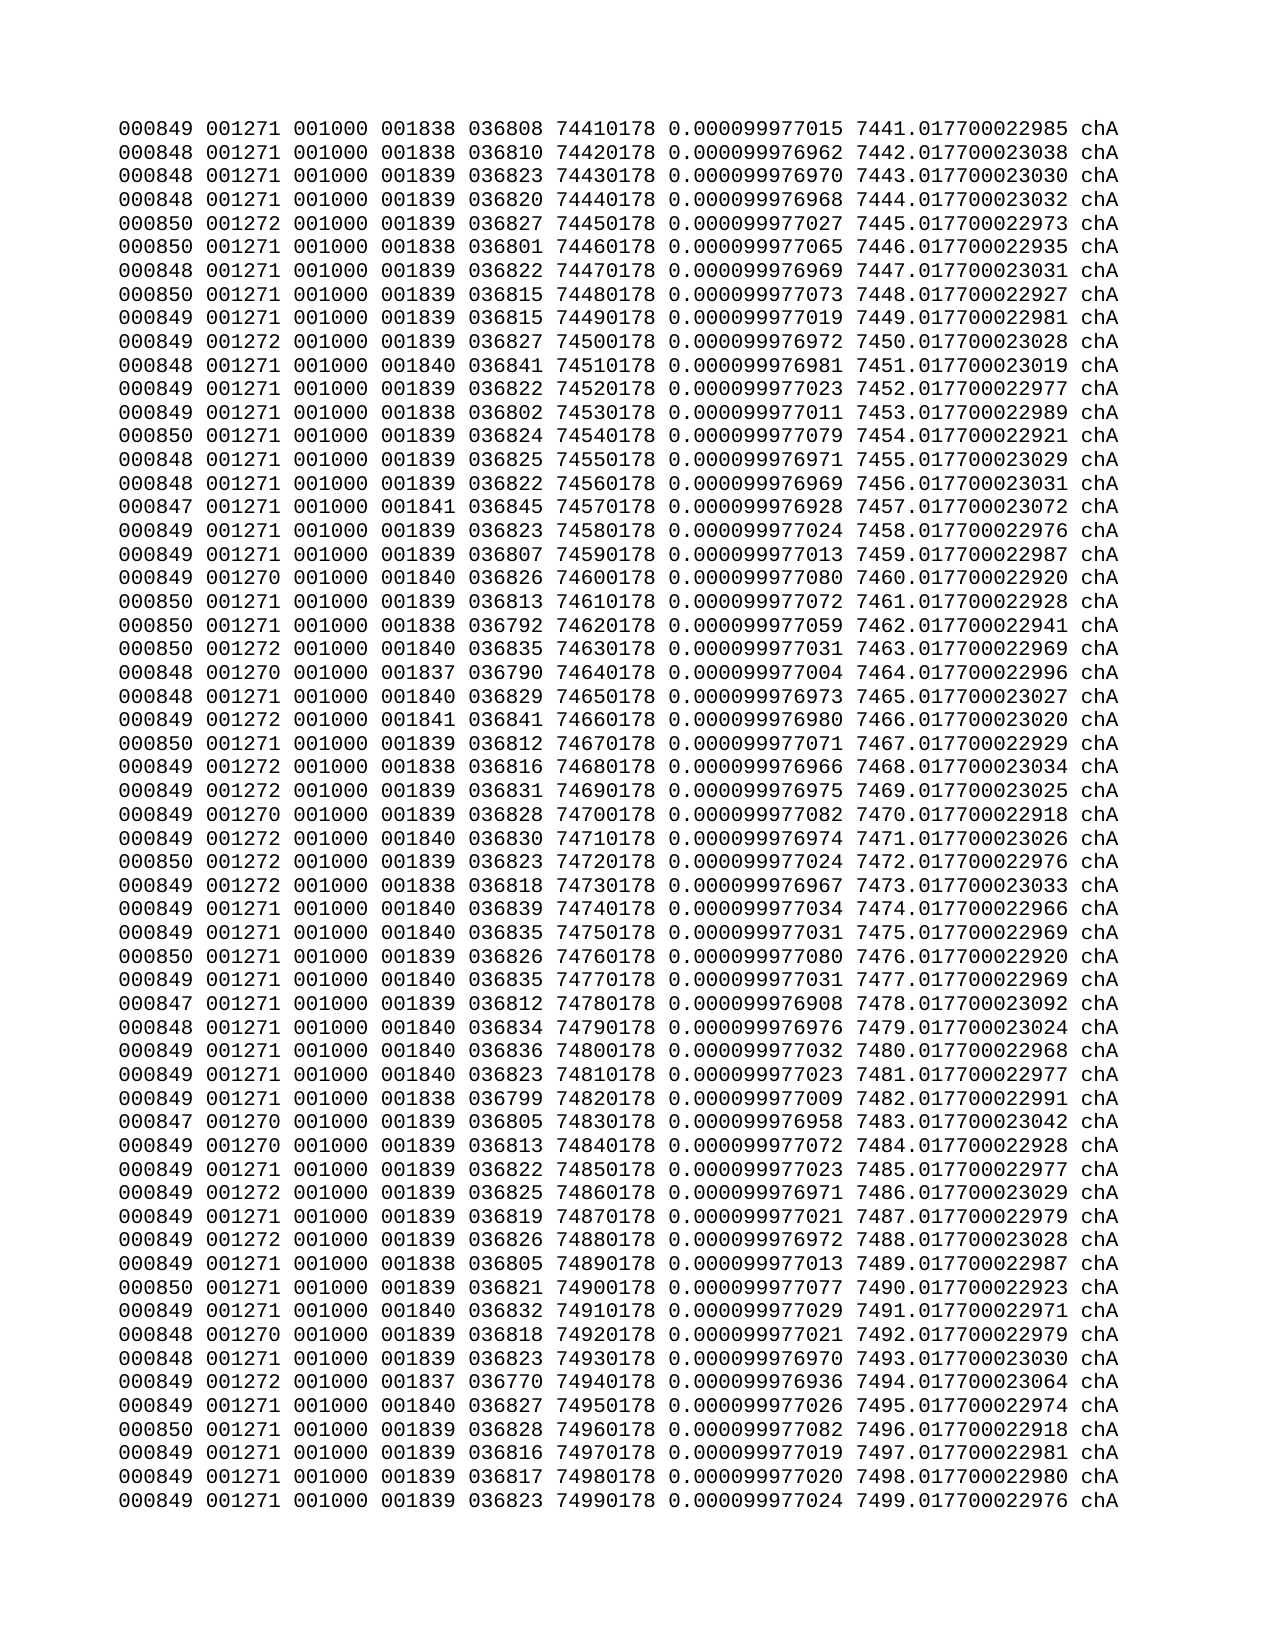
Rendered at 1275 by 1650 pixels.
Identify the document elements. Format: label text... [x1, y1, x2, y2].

text 000848 001271 001000 001839 036820 74440178 0.000099976968 7444.017700023032 chA [118, 189, 1157, 213]
text 000849 001270 001000 001839 036813 74840178 0.000099977072 7484.017700022928 chA [118, 1135, 1157, 1158]
text 000847 001271 001000 001841 036845 74570178 0.000099976928 7457.017700023072 chA [118, 496, 1157, 520]
text 000848 001271 001000 001840 036841 74510178 0.000099976981 7451.017700023019 chA [118, 354, 1157, 378]
text 000849 001271 001000 001840 036835 74770178 0.000099977031 7477.017700022969 chA [118, 969, 1157, 993]
text 000849 001272 001000 001840 036830 74710178 0.000099976974 7471.017700023026 chA [118, 827, 1157, 851]
text 000848 001271 001000 001838 036810 74420178 0.000099976962 7442.017700023038 chA [118, 142, 1157, 165]
text 000848 001271 001000 001840 036834 74790178 0.000099976976 7479.017700023024 chA [118, 1017, 1157, 1040]
text 000849 001272 001000 001839 036826 74880178 0.000099976972 7488.017700023028 chA [118, 1229, 1157, 1253]
text 000850 001271 001000 001839 036813 74610178 0.000099977072 7461.017700022928 chA [118, 591, 1157, 615]
text 000849 001270 001000 001840 036826 74600178 0.000099977080 7460.017700022920 chA [118, 567, 1157, 591]
text 000849 001271 001000 001838 036808 74410178 0.000099977015 7441.017700022985 chA [118, 118, 1157, 142]
text 000849 001272 001000 001839 036831 74690178 0.000099976975 7469.017700023025 chA [118, 780, 1157, 804]
text 000849 001271 001000 001839 036823 74990178 0.000099977024 7499.017700022976 chA [118, 1489, 1157, 1513]
text 000848 001270 001000 001837 036790 74640178 0.000099977004 7464.017700022996 chA [118, 662, 1157, 686]
text 000849 001271 001000 001840 036836 74800178 0.000099977032 7480.017700022968 chA [118, 1040, 1157, 1064]
text 000849 001271 001000 001839 036807 74590178 0.000099977013 7459.017700022987 chA [118, 544, 1157, 567]
text 000849 001271 001000 001838 036802 74530178 0.000099977011 7453.017700022989 chA [118, 402, 1157, 426]
text 000850 001271 001000 001839 036824 74540178 0.000099977079 7454.017700022921 chA [118, 426, 1157, 449]
text 000849 001271 001000 001839 036815 74490178 0.000099977019 7449.017700022981 chA [118, 307, 1157, 331]
text 000850 001271 001000 001839 036826 74760178 0.000099977080 7476.017700022920 chA [118, 946, 1157, 969]
text 000850 001271 001000 001838 036801 74460178 0.000099977065 7446.017700022935 chA [118, 236, 1157, 260]
text 000849 001271 001000 001840 036835 74750178 0.000099977031 7475.017700022969 chA [118, 922, 1157, 946]
text 000849 001272 001000 001841 036841 74660178 0.000099976980 7466.017700023020 chA [118, 709, 1157, 733]
text 000848 001271 001000 001839 036823 74430178 0.000099976970 7443.017700023030 chA [118, 165, 1157, 189]
text 000849 001271 001000 001838 036799 74820178 0.000099977009 7482.017700022991 chA [118, 1088, 1157, 1111]
text 000848 001271 001000 001839 036822 74470178 0.000099976969 7447.017700023031 chA [118, 260, 1157, 284]
text 000849 001271 001000 001839 036817 74980178 0.000099977020 7498.017700022980 chA [118, 1466, 1157, 1489]
text 000849 001271 001000 001840 036839 74740178 0.000099977034 7474.017700022966 chA [118, 898, 1157, 922]
text 000847 001271 001000 001839 036812 74780178 0.000099976908 7478.017700023092 chA [118, 993, 1157, 1017]
text 000849 001271 001000 001840 036823 74810178 0.000099977023 7481.017700022977 chA [118, 1064, 1157, 1088]
text 000850 001271 001000 001839 036812 74670178 0.000099977071 7467.017700022929 chA [118, 733, 1157, 757]
text 000849 001271 001000 001838 036805 74890178 0.000099977013 7489.017700022987 chA [118, 1253, 1157, 1277]
text 000849 001271 001000 001840 036827 74950178 0.000099977026 7495.017700022974 chA [118, 1395, 1157, 1419]
text 000850 001271 001000 001839 036828 74960178 0.000099977082 7496.017700022918 chA [118, 1419, 1157, 1442]
text 000850 001272 001000 001839 036827 74450178 0.000099977027 7445.017700022973 chA [118, 213, 1157, 236]
text 000850 001271 001000 001838 036792 74620178 0.000099977059 7462.017700022941 chA [118, 615, 1157, 638]
text 000849 001270 001000 001839 036828 74700178 0.000099977082 7470.017700022918 chA [118, 804, 1157, 827]
text 000850 001271 001000 001839 036821 74900178 0.000099977077 7490.017700022923 chA [118, 1277, 1157, 1300]
text 000849 001271 001000 001839 036822 74520178 0.000099977023 7452.017700022977 chA [118, 378, 1157, 402]
text 000849 001271 001000 001839 036816 74970178 0.000099977019 7497.017700022981 chA [118, 1442, 1157, 1466]
text 000849 001271 001000 001839 036819 74870178 0.000099977021 7487.017700022979 chA [118, 1206, 1157, 1229]
text 000849 001271 001000 001840 036832 74910178 0.000099977029 7491.017700022971 chA [118, 1300, 1157, 1324]
text 000848 001271 001000 001839 036825 74550178 0.000099976971 7455.017700023029 chA [118, 449, 1157, 473]
text 000849 001272 001000 001839 036827 74500178 0.000099976972 7450.017700023028 chA [118, 331, 1157, 354]
text 000849 001271 001000 001839 036823 74580178 0.000099977024 7458.017700022976 chA [118, 520, 1157, 544]
text 000850 001272 001000 001839 036823 74720178 0.000099977024 7472.017700022976 chA [118, 851, 1157, 875]
text 000848 001270 001000 001839 036818 74920178 0.000099977021 7492.017700022979 chA [118, 1324, 1157, 1348]
text 000848 001271 001000 001839 036823 74930178 0.000099976970 7493.017700023030 chA [118, 1348, 1157, 1371]
text 000849 001272 001000 001838 036818 74730178 0.000099976967 7473.017700023033 chA [118, 875, 1157, 898]
text 000849 001271 001000 001839 036822 74850178 0.000099977023 7485.017700022977 chA [118, 1158, 1157, 1182]
text 000849 001272 001000 001837 036770 74940178 0.000099976936 7494.017700023064 chA [118, 1371, 1157, 1395]
text 000847 001270 001000 001839 036805 74830178 0.000099976958 7483.017700023042 chA [118, 1111, 1157, 1135]
text 000850 001272 001000 001840 036835 74630178 0.000099977031 7463.017700022969 chA [118, 638, 1157, 662]
text 000850 001271 001000 001839 036815 74480178 0.000099977073 7448.017700022927 chA [118, 284, 1157, 307]
text 000848 001271 001000 001840 036829 74650178 0.000099976973 7465.017700023027 chA [118, 686, 1157, 709]
text 000848 001271 001000 001839 036822 74560178 0.000099976969 7456.017700023031 chA [118, 473, 1157, 496]
text 000849 001272 001000 001839 036825 74860178 0.000099976971 7486.017700023029 chA [118, 1182, 1157, 1206]
text 000849 001272 001000 001838 036816 74680178 0.000099976966 7468.017700023034 chA [118, 757, 1157, 780]
